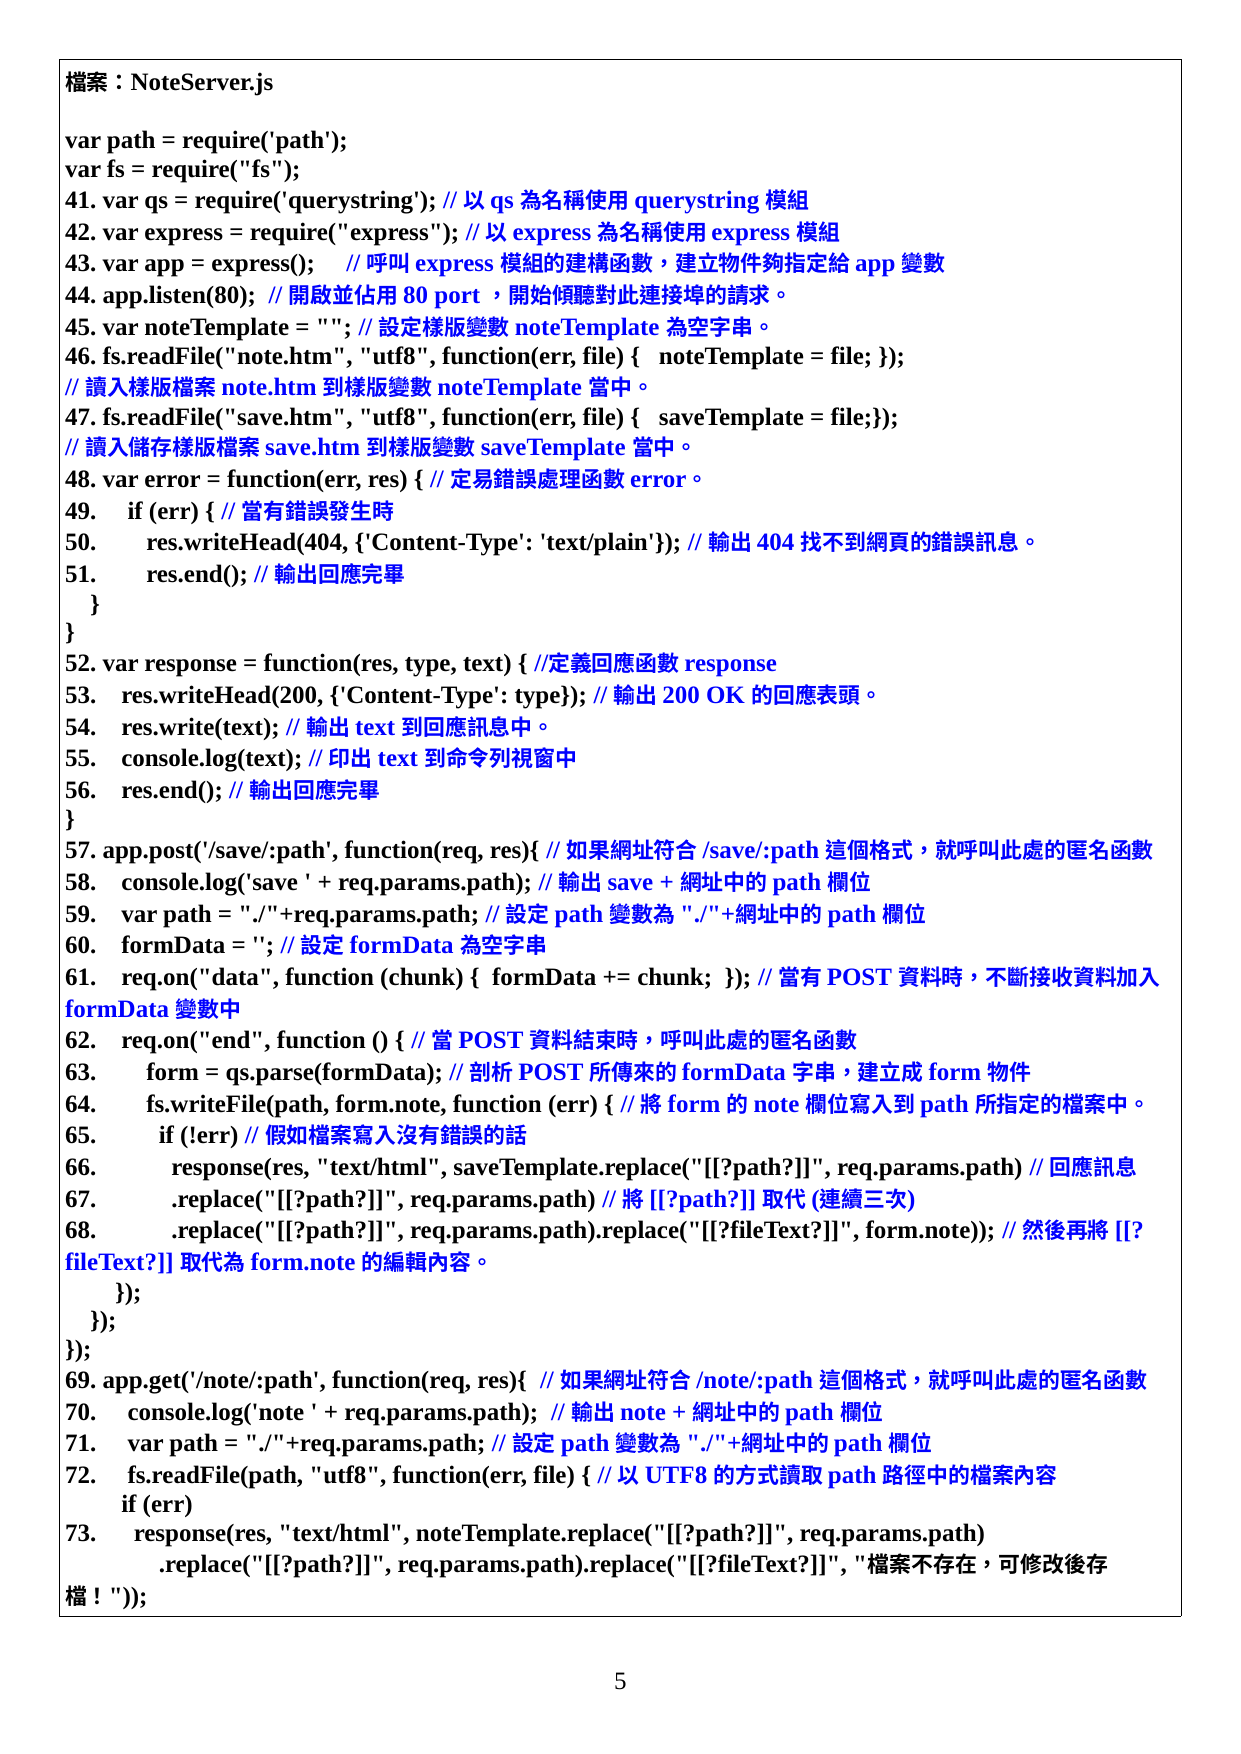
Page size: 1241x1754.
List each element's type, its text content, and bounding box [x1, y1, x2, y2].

table_header 檔案：NoteServer.js var path = require('path'); var fs = require("fs"); 41. var qs = require('querystring'); // 以 qs 為名稱使用 querystring 模組 42. var express = require("express"); // 以 express 為名稱使用express 模組 43. var app = express(); // 呼叫 express 模組的建構函數，建立物件夠指定給 app 變數 44. app.listen(80); // 開啟並佔用 80 port ，開始傾聽對此連接埠的請求。 45. var noteTemplate = ""; // 設定樣版變數 noteTemplate 為空字串。 46. fs.readFile("note.htm", "utf8", function(err, file) { noteTemplate = file; }); // 讀入樣版檔案 note.htm 到樣版變數 noteTemplate 當中。 47. fs.readFile("save.htm", "utf8", function(err, file) { saveTemplate = file;}); // 讀入儲存樣版檔案 save.htm 到樣版變數 saveTemplate 當中。 48. var error = function(err, res) { // 定易錯誤處理函數 error。 49. if (err) { // 當有錯誤發生時 50. res.writeHead(404, {'Content-Type': 'text/plain'}); // 輸出 404 找不到網頁的錯誤訊息。 51. res.end(); // 輸出回應完畢 } } 52. var response = function(res, type, text) { //定義回應函數 response 53. res.writeHead(200, {'Content-Type': type}); // 輸出 200 OK 的回應表頭。 54. res.write(text); // 輸出 text 到回應訊息中。 55. console.log(text); // 印出 text 到命令列視窗中 56. res.end(); // 輸出回應完畢 } 57. app.post('/save/:path', function(req, res){ // 如果網址符合 /save/:path 這個格式，就呼叫此處的匿名函數 58. console.log('save ' + req.params.path); // 輸出 save + 網址中的 path 欄位 59. var path = "./"+req.params.path; // 設定 path 變數為 "./"+網址中的 path 欄位 60. formData = ''; // 設定 formData 為空字串 61. req.on("data", function (chunk) { formData += chunk; }); // 當有 POST 資料時，不斷接收資料加入 formData 變數中 62. req.on("end", function () { // 當 POST 資料結束時，呼叫此處的匿名函數 63. form = qs.parse(formData); // 剖析 POST 所傳來的 formData 字串，建立成 form 物件 64. fs.writeFile(path, form.note, function (err) { // 將 form 的 note 欄位寫入到 path 所指定的檔案中。 65. if (!err) // 假如檔案寫入沒有錯誤的話 66. response(res, "text/html", saveTemplate.replace("[[?path?]]", req.params.path) // 回應訊息 67. .replace("[[?path?]]", req.params.path) // 將 [[?path?]] 取代 (連續三次) 68. .replace("[[?path?]]", req.params.path).replace("[[?fileText?]]", form.note)); ​// 然後再將 [[?fileText?]] 取代為 form.note 的編輯內容。 }); }); }); 69. app.get('/note/:path', function(req, res){ // 如果網址符合 /note/:path 這個格式，就呼叫此處的匿名函數 70. console.log('note ' + req.params.path); // 輸出 note + 網址中的 path 欄位 71. var path = "./"+req.params.path; // 設定 path 變數為 "./"+網址中的 path 欄位 72. fs.readFile(path, "utf8", function(err, file) { // 以 UTF8 的方式讀取 path 路徑中的檔案內容 if (err) 73. response(res, "text/html", noteTemplate.replace("[[?path?]]", req.params.path) .replace("[[?path?]]", req.params.path).replace("[[?fileText?]]", "檔案不存在，可修改後存檔！")); [60, 60, 1181, 1616]
